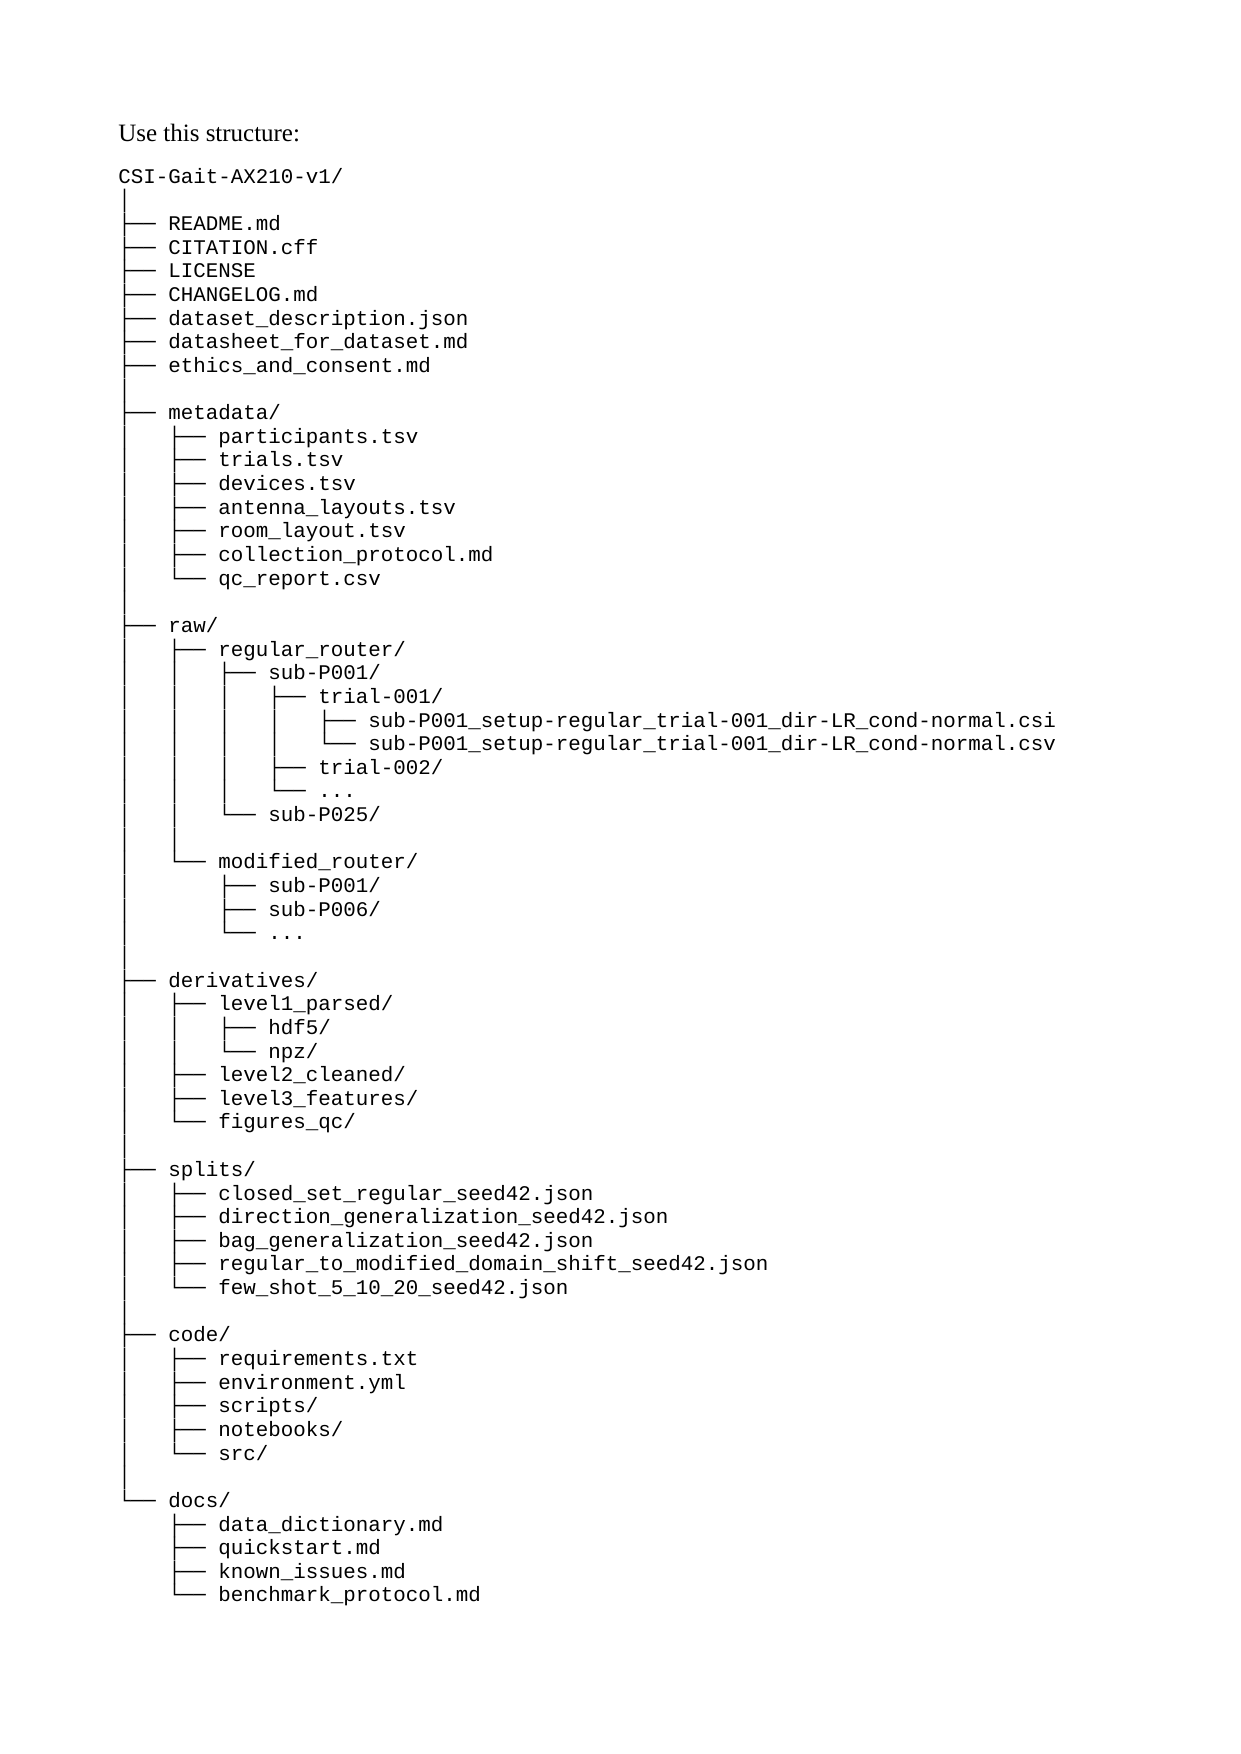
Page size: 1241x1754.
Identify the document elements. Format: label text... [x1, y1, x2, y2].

text ├── code/ [118, 1324, 1122, 1348]
text │ ├── antenna_layouts.tsv [175, 497, 1122, 520]
text │ │ [125, 828, 174, 851]
text │ ├── collection_protocol.md [118, 544, 1122, 568]
text │ ├── level3_features/ [175, 1088, 1122, 1112]
text │ │ │ ├── trial-002/ [175, 757, 224, 781]
text Use this structure: [118, 118, 1122, 147]
text │ │ │ ├── trial-002/ [125, 757, 174, 781]
text CSI-Gait-AX210-v1/ [118, 166, 1122, 189]
text │ ├── bag_generalization_seed42.json [175, 1230, 1122, 1253]
text │ ├── scripts/ [118, 1395, 1122, 1419]
text │ ├── level1_parsed/ [118, 993, 1122, 1017]
text │ ├── environment.yml [175, 1372, 1122, 1395]
text │ [118, 1301, 124, 1324]
text │ │ ├── hdf5/ [118, 1017, 1122, 1041]
text │ │ │ └── ... [118, 781, 1122, 804]
text │ ├── requirements.txt [118, 1348, 1122, 1372]
text │ ├── sub-P001/ [118, 875, 1122, 899]
text │ ├── environment.yml [125, 1372, 174, 1395]
text │ ├── bag_generalization_seed42.json [125, 1230, 174, 1253]
text │ ├── level3_features/ [125, 1088, 174, 1112]
text │ │ └── sub-P025/ [118, 804, 1122, 828]
text │ ├── participants.tsv [125, 426, 174, 449]
text │ │ │ ├── trial-002/ [275, 757, 1122, 781]
text │ ├── level2_cleaned/ [118, 1064, 1122, 1088]
text │ ├── devices.tsv [118, 473, 1122, 497]
text ├── CHANGELOG.md [118, 284, 1122, 308]
text │ │ │ ├── trial-001/ [275, 686, 1122, 709]
text │ │ [118, 828, 124, 851]
text │ └── qc_report.csv [125, 568, 1122, 591]
text ├── CITATION.cff [125, 237, 1122, 260]
text ├── dataset_description.json [125, 308, 1122, 331]
text │ │ │ ├── trial-001/ [125, 686, 174, 709]
text │ ├── sub-P006/ [125, 899, 224, 922]
text │ └── src/ [125, 1443, 1122, 1466]
text │ [118, 1135, 1122, 1159]
text ├── derivatives/ [125, 970, 1122, 993]
text │ └── modified_router/ [118, 851, 1122, 875]
text ├── README.md [118, 213, 1122, 237]
text │ │ └── npz/ [125, 1041, 174, 1064]
text │ [118, 591, 1122, 615]
text │ │ │ ├── trial-002/ [225, 757, 274, 781]
text │ │ ├── sub-P001/ [118, 662, 1122, 686]
text │ ├── regular_router/ [175, 639, 1122, 662]
text │ [118, 946, 1122, 970]
text │ │ │ │ ├── sub-P001_setup-regular_trial-001_dir-LR_cond-normal.csi [118, 709, 1122, 733]
text ├── metadata/ [118, 402, 1122, 426]
text │ ├── notebooks/ [118, 1419, 1122, 1443]
text │ └── few_shot_5_10_20_seed42.json [118, 1277, 1122, 1301]
text ├── quickstart.md [118, 1537, 1122, 1561]
text │ ├── sub-P006/ [225, 899, 1122, 922]
text ├── ethics_and_consent.md [125, 355, 1122, 378]
text │ ├── regular_router/ [125, 639, 174, 662]
text ├── known_issues.md [175, 1561, 1122, 1584]
text │ ├── room_layout.tsv [118, 520, 1122, 544]
text │ ├── trials.tsv [118, 449, 1122, 473]
text │ │ └── npz/ [175, 1041, 1122, 1064]
text │ [118, 378, 1122, 402]
text │ │ │ ├── trial-001/ [225, 686, 274, 709]
text │ [118, 189, 1122, 213]
text │ │ │ ├── trial-001/ [175, 686, 224, 709]
text │ └── ... [118, 922, 1122, 946]
text │ ├── antenna_layouts.tsv [125, 497, 174, 520]
text │ │ │ │ └── sub-P001_setup-regular_trial-001_dir-LR_cond-normal.csv [118, 733, 1122, 757]
text ├── LICENSE [118, 260, 1122, 284]
text │ [118, 1466, 1122, 1490]
text ├── data_dictionary.md [118, 1513, 1122, 1537]
text └── docs/ [118, 1490, 1122, 1513]
text │ ├── closed_set_regular_seed42.json [118, 1182, 1122, 1206]
text │ ├── participants.tsv [175, 426, 1122, 449]
text │ ├── direction_generalization_seed42.json [118, 1206, 1122, 1230]
text ├── raw/ [118, 615, 1122, 639]
text ├── known_issues.md [118, 1561, 174, 1584]
text │ [125, 1301, 1122, 1324]
text │ └── figures_qc/ [118, 1112, 1122, 1135]
text ├── datasheet_for_dataset.md [118, 331, 1122, 355]
text ├── splits/ [125, 1159, 1122, 1182]
text │ │ [175, 828, 1122, 851]
text └── benchmark_protocol.md [118, 1584, 1122, 1608]
text │ ├── regular_to_modified_domain_shift_seed42.json [118, 1253, 1122, 1277]
